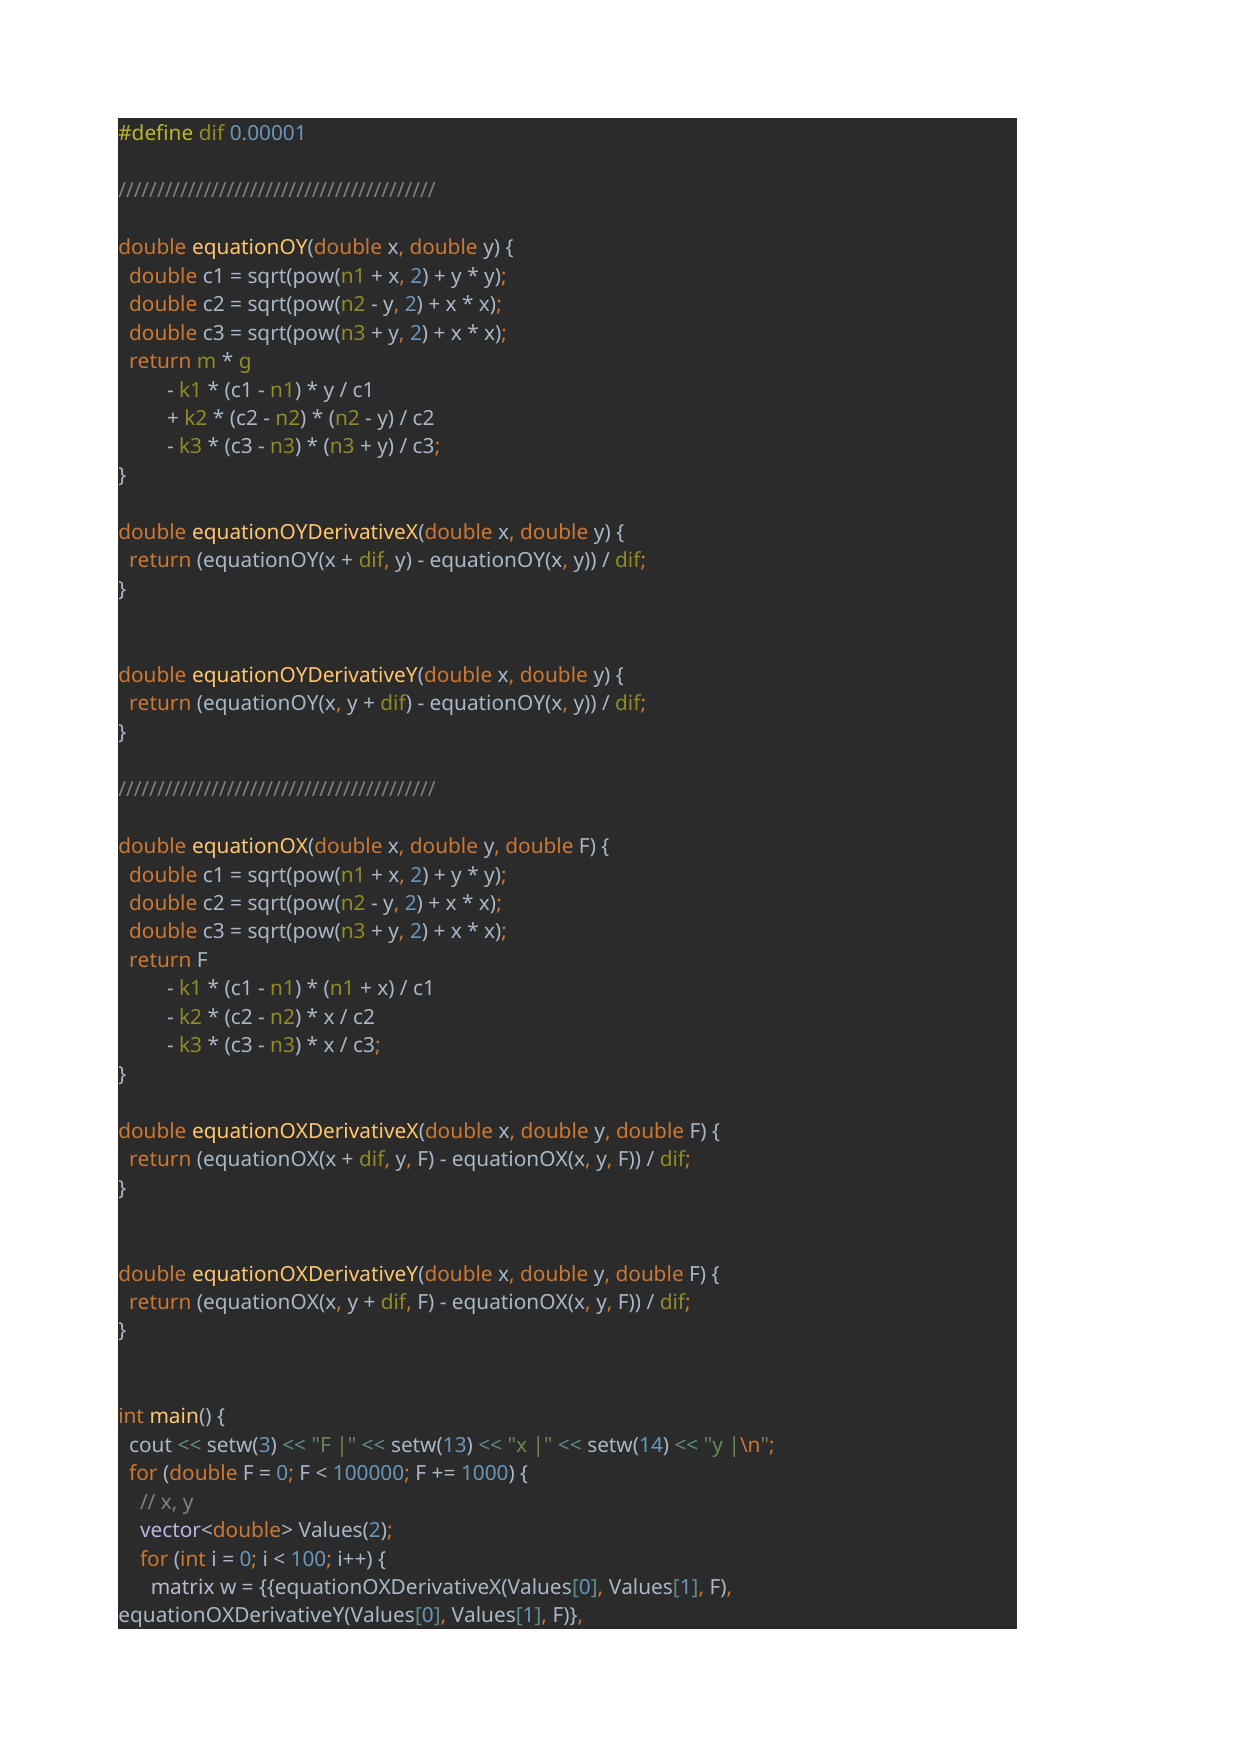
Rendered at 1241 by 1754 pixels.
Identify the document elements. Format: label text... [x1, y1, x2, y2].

text #define dif 0.00001 ///////////////////////////////////////// double equationOY(double x, double y) { double c1 = sqrt(pow(n1 + x, 2) + y * y); double c2 = sqrt(pow(n2 - y, 2) + x * x); double c3 = sqrt(pow(n3 + y, 2) + x * x); return m * g - k1 * (c1 - n1) * y / c1 + k2 * (c2 - n2) * (n2 - y) / c2 - k3 * (c3 - n3) * (n3 + y) / c3; } double equationOYDerivativeX(double x, double y) { return (equationOY(x + dif, y) - equationOY(x, y)) / dif; } double equationOYDerivativeY(double x, double y) { return (equationOY(x, y + dif) - equationOY(x, y)) / dif; } ///////////////////////////////////////// double equationOX(double x, double y, double F) { double c1 = sqrt(pow(n1 + x, 2) + y * y); double c2 = sqrt(pow(n2 - y, 2) + x * x); double c3 = sqrt(pow(n3 + y, 2) + x * x); return F - k1 * (c1 - n1) * (n1 + x) / c1 - k2 * (c2 - n2) * x / c2 - k3 * (c3 - n3) * x / c3; } double equationOXDerivativeX(double x, double y, double F) { return (equationOX(x + dif, y, F) - equationOX(x, y, F)) / dif; } double equationOXDerivativeY(double x, double y, double F) { return (equationOX(x, y + dif, F) - equationOX(x, y, F)) / dif; } int main() { cout << setw(3) << "F |" << setw(13) << "x |" << setw(14) << "y |\n"; for (double F = 0; F < 100000; F += 1000) { // x, y vector<double> Values(2); for (int i = 0; i < 100; i++) { matrix w = {{equationOXDerivativeX(Values[0], Values[1], F), equationOXDerivativeY(Values[0], Values[1], F)}, [118, 118, 1017, 1629]
